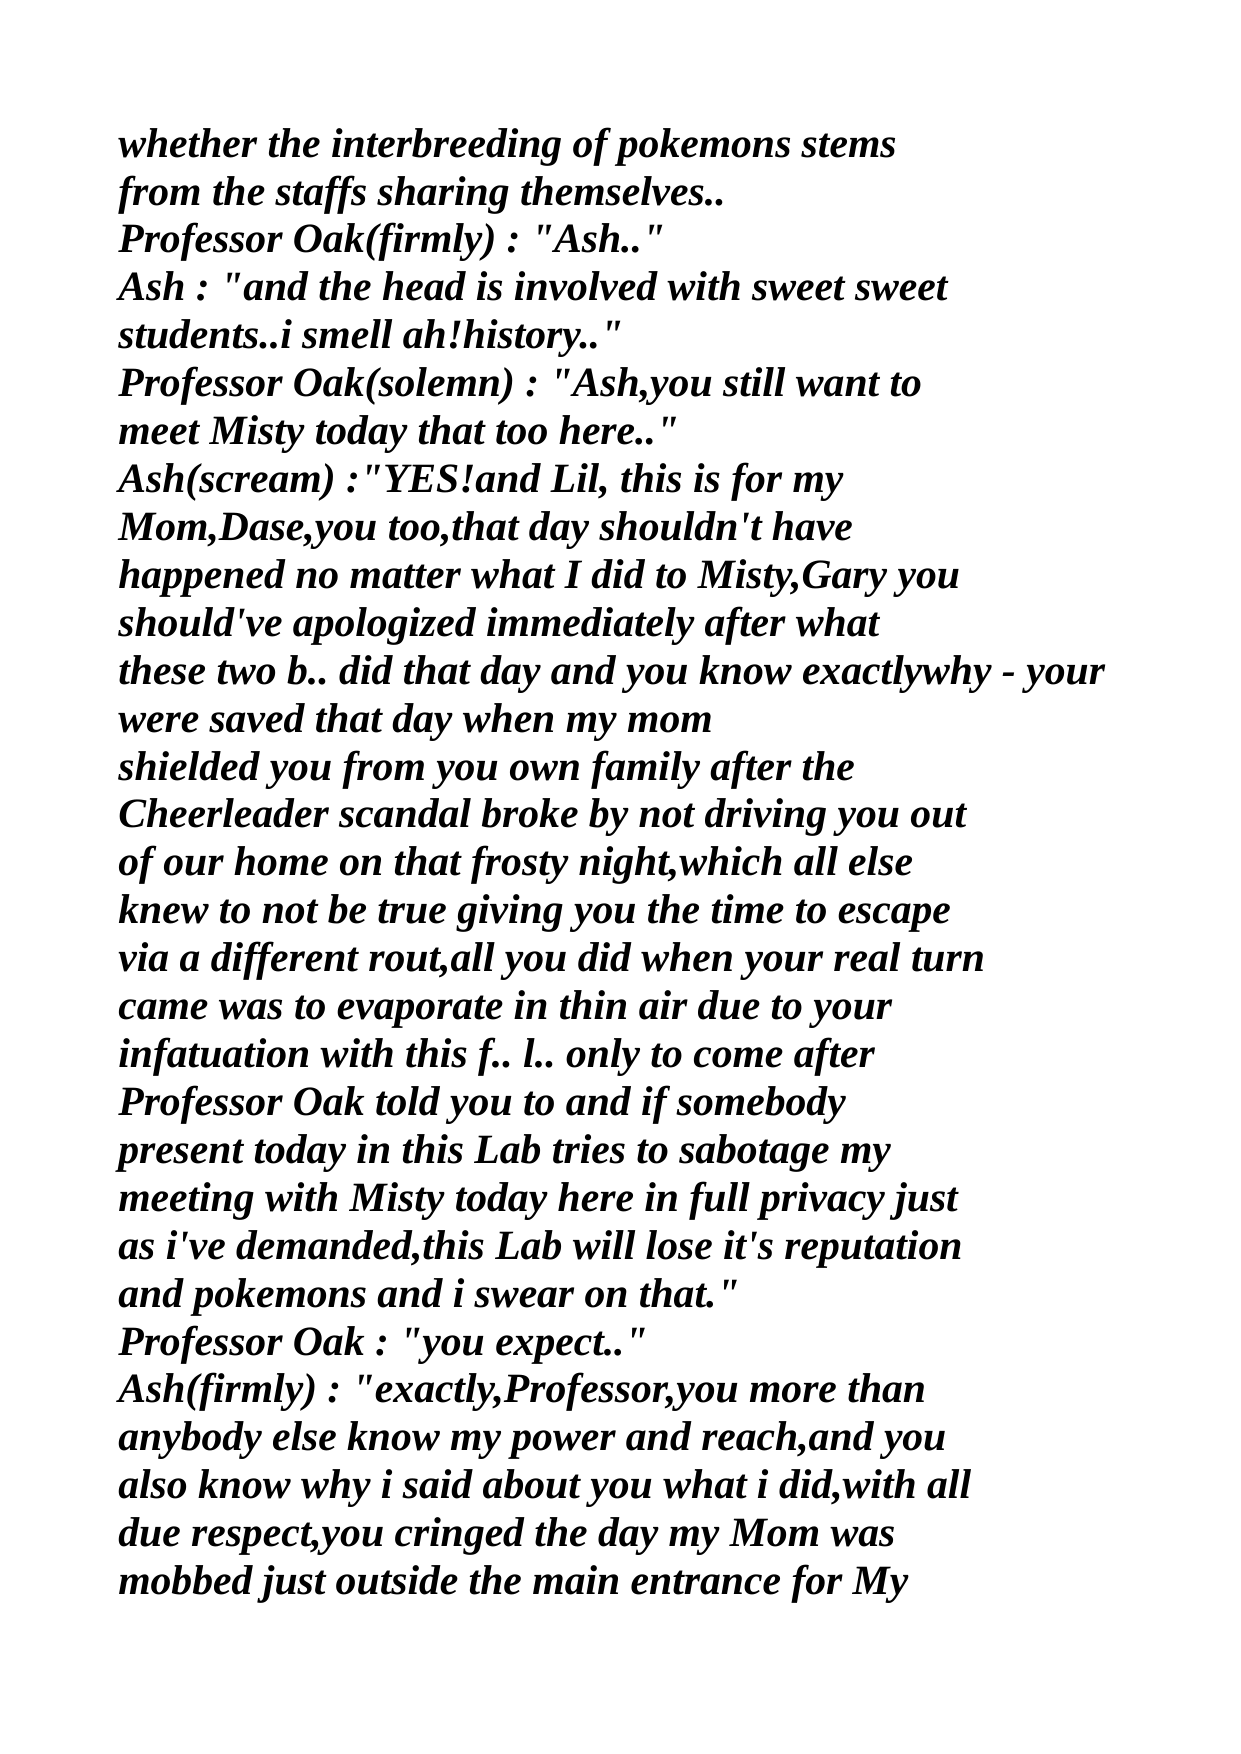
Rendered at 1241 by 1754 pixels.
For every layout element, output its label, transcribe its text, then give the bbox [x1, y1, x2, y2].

text Professor Oak(solemn) : "Ash,you still want to [118, 358, 1122, 406]
text from the staffs sharing themselves.. [118, 166, 1122, 214]
text Professor Oak : "you expect.." [118, 1316, 1122, 1364]
text should've apologized immediately after what [118, 597, 1122, 645]
text also know why i said about you what i did,with all [118, 1460, 1122, 1508]
text happened no matter what I did to Misty,Gary you [118, 549, 1122, 597]
text knew to not be true giving you the time to escape [118, 885, 1122, 933]
text students..i smell ah!history.." [118, 310, 1122, 358]
text Ash(scream) :"YES!and Lil, this is for my [118, 453, 1122, 501]
text Ash : "and the head is involved with sweet sweet [118, 262, 1122, 310]
text came was to evaporate in thin air due to your [118, 981, 1122, 1028]
text meet Misty today that too here.." [118, 406, 1122, 453]
text shielded you from you own family after the [118, 741, 1122, 789]
text Professor Oak(firmly) : "Ash.." [118, 214, 1122, 262]
text Ash(firmly) : "exactly,Professor,you more than [118, 1364, 1122, 1412]
text anybody else know my power and reach,and you [118, 1412, 1122, 1460]
text mobbed just outside the main entrance for My [118, 1556, 1122, 1603]
text these two b.. did that day and you know exactlywhy - your were saved that day when my mom [118, 645, 1122, 741]
text infatuation with this f.. l.. only to come after [118, 1028, 1122, 1076]
text as i've demanded,this Lab will lose it's reputation [118, 1220, 1122, 1268]
text Cheerleader scandal broke by not driving you out [118, 789, 1122, 837]
text via a different rout,all you did when your real turn [118, 933, 1122, 981]
text Mom,Dase,you too,that day shouldn't have [118, 501, 1122, 549]
text present today in this Lab tries to sabotage my [118, 1124, 1122, 1172]
text Professor Oak told you to and if somebody [118, 1076, 1122, 1124]
text due respect,you cringed the day my Mom was [118, 1508, 1122, 1556]
text meeting with Misty today here in full privacy just [118, 1172, 1122, 1220]
text and pokemons and i swear on that." [118, 1268, 1122, 1316]
text of our home on that frosty night,which all else [118, 837, 1122, 885]
text whether the interbreeding of pokemons stems [118, 118, 1122, 166]
